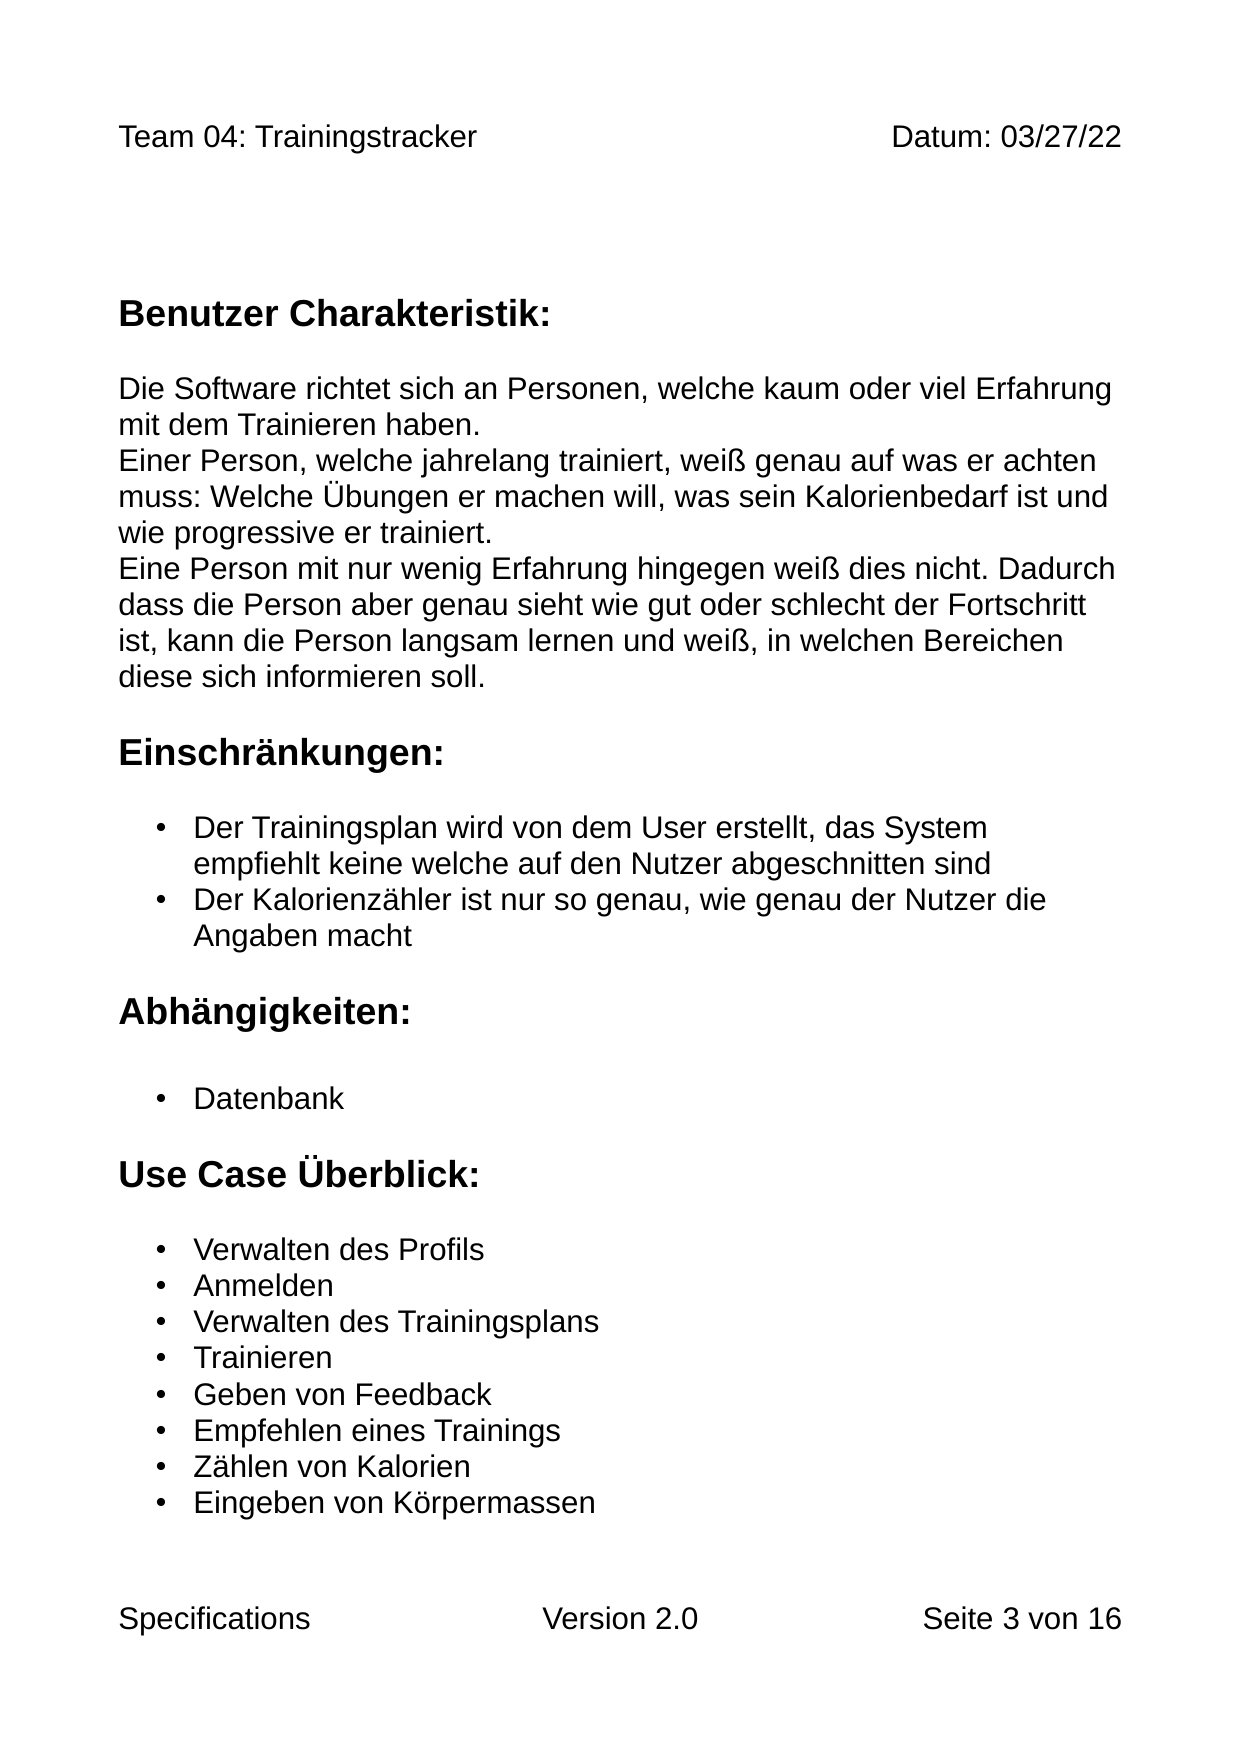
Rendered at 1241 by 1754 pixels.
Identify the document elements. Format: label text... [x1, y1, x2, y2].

list Trainieren [156, 1339, 1122, 1376]
list Der Trainingsplan wird von dem User erstellt, das System empfiehlt keine welche auf den Nutzer abgeschnitten sind [156, 809, 1122, 881]
list Zählen von Kalorien [156, 1448, 1122, 1484]
text Abhängigkeiten: [118, 989, 1122, 1032]
list Der Kalorienzähler ist nur so genau, wie genau der Nutzer die Angaben macht [156, 881, 1122, 953]
list Empfehlen eines Trainings [156, 1412, 1122, 1448]
text Einschränkungen: [118, 730, 1122, 773]
list Eingeben von Körpermassen [156, 1484, 1122, 1520]
list Verwalten des Profils [156, 1231, 1122, 1267]
list Verwalten des Trainingsplans [156, 1303, 1122, 1339]
list Datenbank [156, 1080, 1122, 1116]
list Anmelden [156, 1267, 1122, 1303]
text Benutzer Charakteristik: [118, 291, 1122, 334]
text Die Software richtet sich an Personen, welche kaum oder viel Erfahrung mit dem Trainieren haben. Einer Person, welche jahrelang trainiert, weiß genau auf was er achten muss: Welche Übungen er machen will, was sein Kalorienbedarf ist und wie progressive er trainiert. Eine Person mit nur wenig Erfahrung hingegen weiß dies nicht. Dadurch dass die Person aber genau sieht wie gut oder schlecht der Fortschritt ist, kann die Person langsam lernen und weiß, in welchen Bereichen diese sich informieren soll. [118, 370, 1122, 694]
list Geben von Feedback [156, 1376, 1122, 1412]
text Use Case Überblick: [118, 1152, 1122, 1195]
